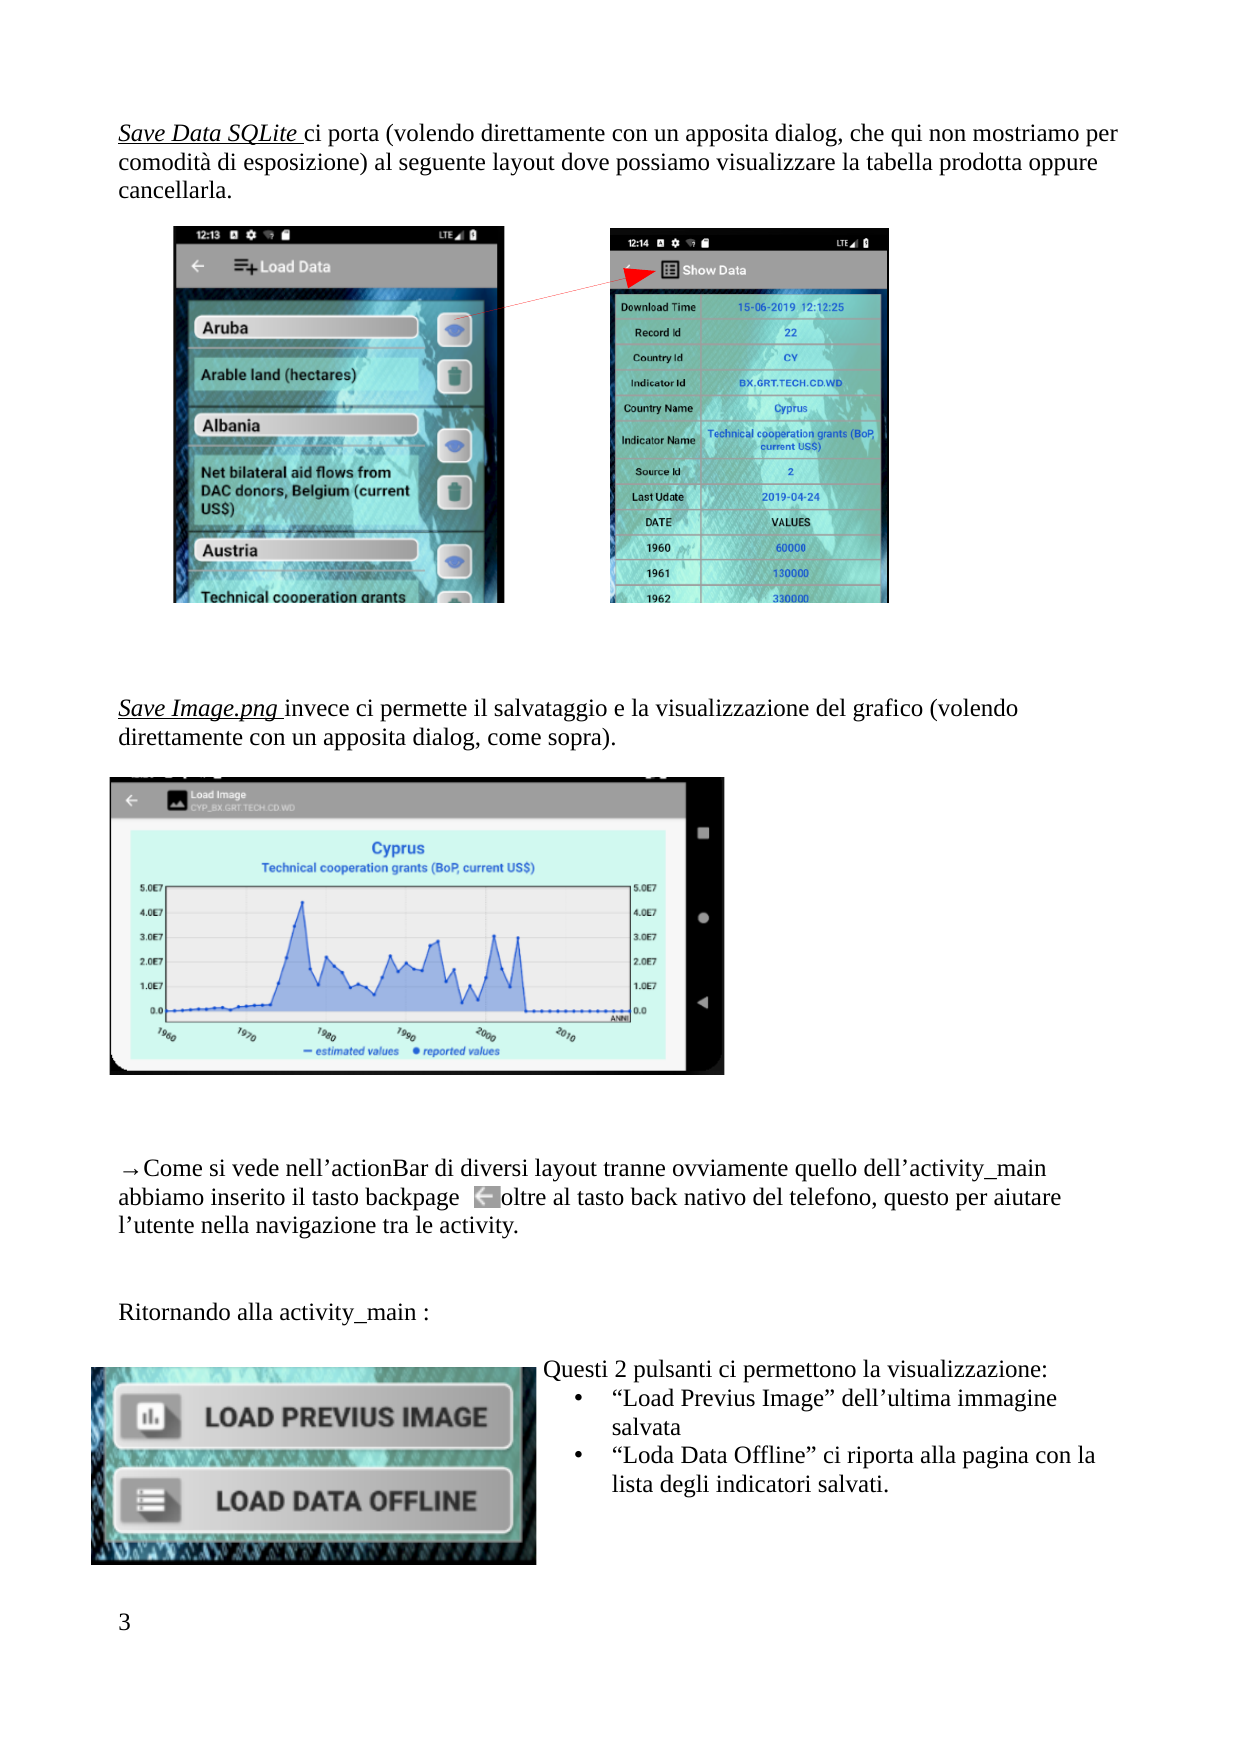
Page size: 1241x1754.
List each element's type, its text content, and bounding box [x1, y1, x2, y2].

picture [173, 226, 505, 603]
text Save Data SQLite ci porta (volendo direttamente con un apposita dialog, che qui non mostriamo per comodità di esposizione) al seguente layout dove possiamo visualizzare la tabella prodotta oppure cancellarla. [118, 118, 1122, 204]
list “Loda Data Offline” ci riporta alla pagina con la lista degli indicatori salvati. [537, 1441, 1122, 1498]
text Questi 2 pulsanti ci permettono la visualizzazione: [118, 1354, 1122, 1383]
text direttamente con un apposita dialog, come sopra). [118, 722, 1122, 751]
text Save Image.png invece ci permette il salvataggio e la visualizzazione del grafico (volendo [118, 693, 1122, 722]
text Ritornando alla activity_main : [118, 1297, 1122, 1326]
picture [109, 777, 725, 1075]
picture [474, 1186, 501, 1208]
list “Load Previus Image” dell’ultima immagine salvata [537, 1383, 1122, 1441]
picture [610, 228, 889, 603]
picture [91, 1367, 537, 1565]
text →Come si vede nell’actionBar di diversi layout tranne ovviamente quello dell’activity_main abbiamo inserito il tasto backpage oltre al tasto back nativo del telefono, questo per aiutare l’utente nella navigazione tra le activity. [118, 1153, 1122, 1239]
